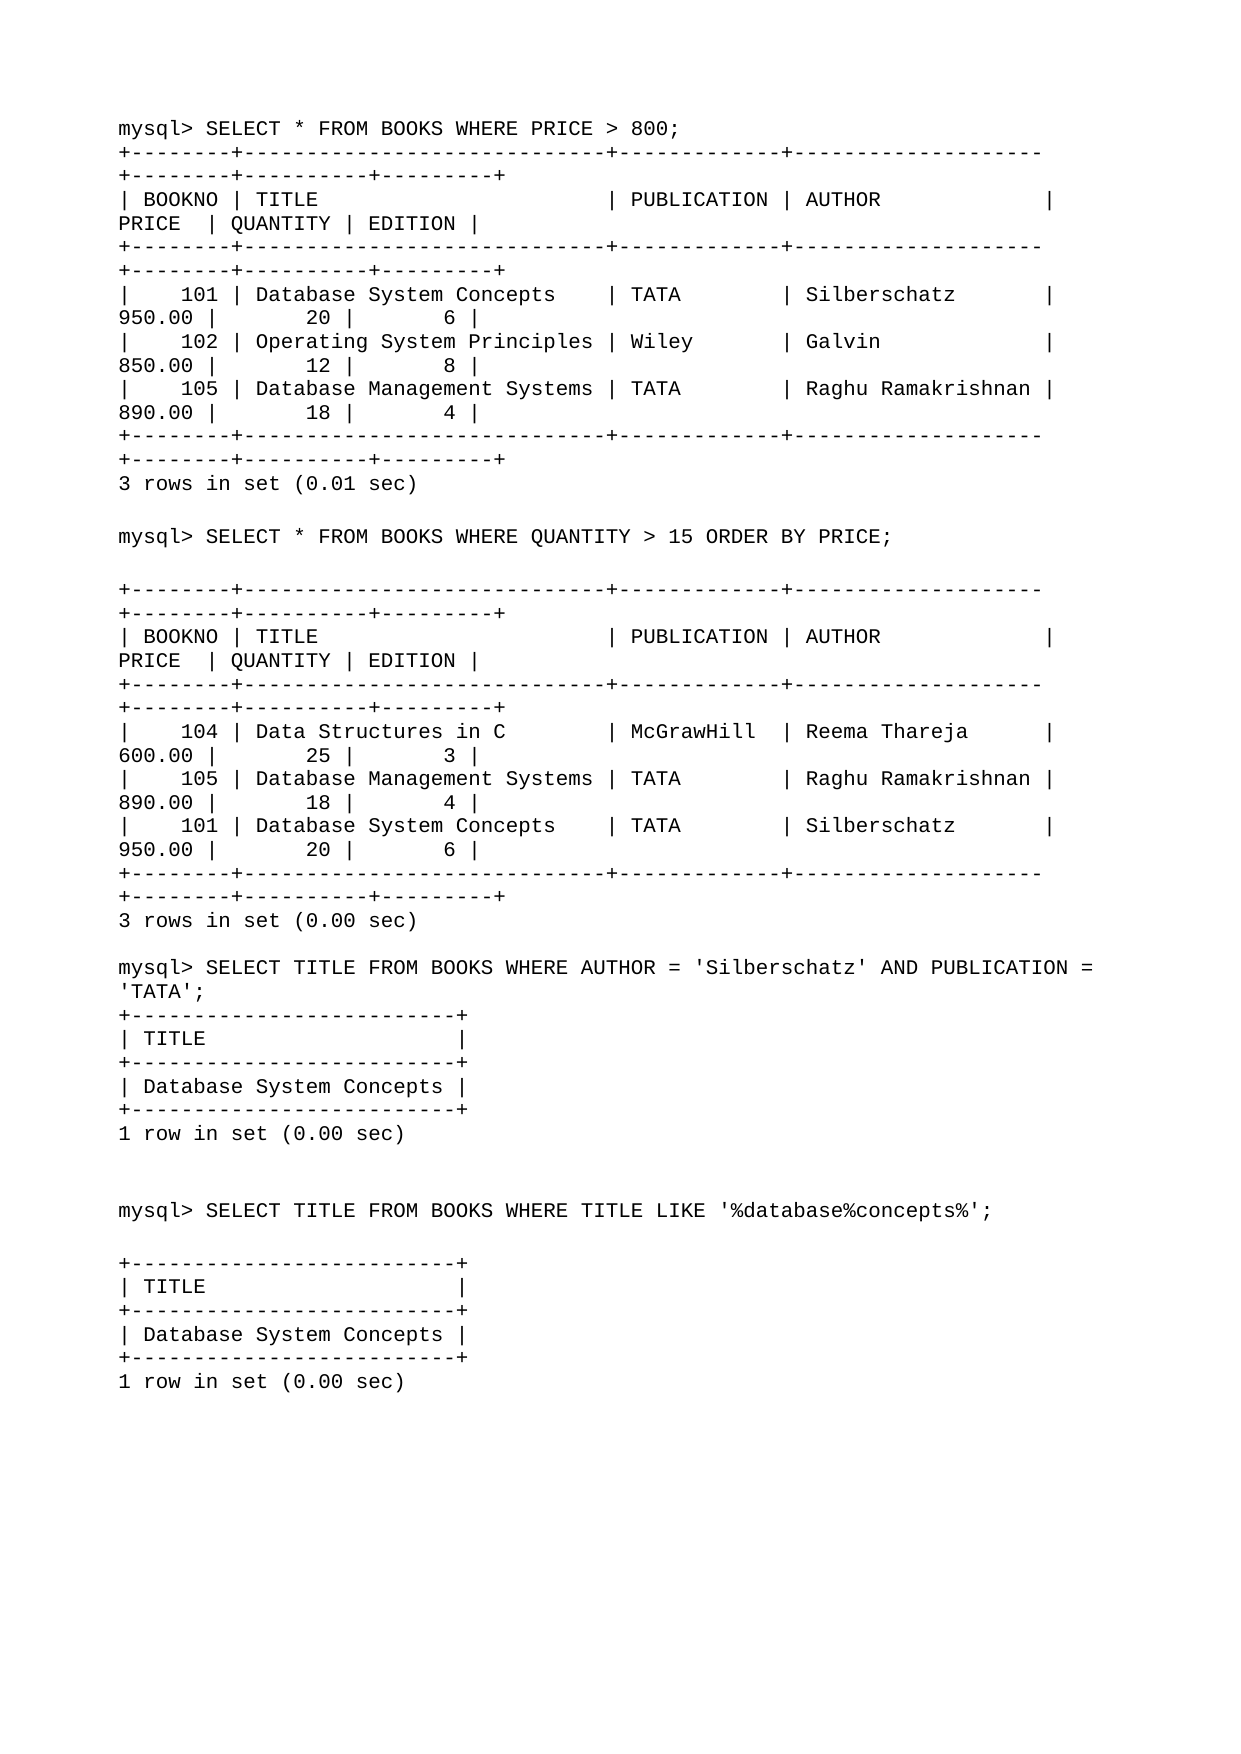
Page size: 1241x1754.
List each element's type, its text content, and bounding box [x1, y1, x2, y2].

text | 105 | Database Management Systems | TATA | Raghu Ramakrishnan | 890.00 | 18 | 4 | [118, 768, 1122, 816]
text +--------------------------+ [118, 1347, 1122, 1371]
text +--------------------------+ [118, 1099, 1122, 1123]
text +--------+-----------------------------+-------------+--------------------+--------+----------+---------+ [118, 236, 1122, 284]
text | TITLE | [118, 1276, 1122, 1300]
text | 102 | Operating System Principles | Wiley | Galvin | 850.00 | 12 | 8 | [118, 331, 1122, 378]
text mysql> SELECT * FROM BOOKS WHERE PRICE > 800; [118, 118, 1122, 142]
text | 105 | Database Management Systems | TATA | Raghu Ramakrishnan | 890.00 | 18 | 4 | [118, 378, 1122, 426]
text | Database System Concepts | [118, 1076, 1122, 1099]
text mysql> SELECT TITLE FROM BOOKS WHERE AUTHOR = 'Silberschatz' AND PUBLICATION = 'TATA'; [118, 957, 1122, 1005]
text +--------------------------+ [118, 1052, 1122, 1076]
text | BOOKNO | TITLE | PUBLICATION | AUTHOR | PRICE | QUANTITY | EDITION | [118, 189, 1122, 236]
text mysql> SELECT TITLE FROM BOOKS WHERE TITLE LIKE '%database%concepts%'; [118, 1200, 1122, 1223]
text +--------+-----------------------------+-------------+--------------------+--------+----------+---------+ [118, 142, 1122, 189]
text +--------------------------+ [118, 1005, 1122, 1028]
text +--------+-----------------------------+-------------+--------------------+--------+----------+---------+ [118, 863, 1122, 910]
text 1 row in set (0.00 sec) [118, 1123, 1122, 1147]
text | TITLE | [118, 1028, 1122, 1052]
text +--------------------------+ [118, 1300, 1122, 1324]
text 3 rows in set (0.00 sec) [118, 910, 1122, 934]
text | 101 | Database System Concepts | TATA | Silberschatz | 950.00 | 20 | 6 | [118, 284, 1122, 331]
text mysql> SELECT * FROM BOOKS WHERE QUANTITY > 15 ORDER BY PRICE; [118, 526, 1122, 549]
text 3 rows in set (0.01 sec) [118, 473, 1122, 496]
text | BOOKNO | TITLE | PUBLICATION | AUTHOR | PRICE | QUANTITY | EDITION | [118, 626, 1122, 674]
text +--------+-----------------------------+-------------+--------------------+--------+----------+---------+ [118, 579, 1122, 626]
text +--------+-----------------------------+-------------+--------------------+--------+----------+---------+ [118, 674, 1122, 721]
text 1 row in set (0.00 sec) [118, 1371, 1122, 1395]
text | 104 | Data Structures in C | McGrawHill | Reema Thareja | 600.00 | 25 | 3 | [118, 721, 1122, 768]
text +--------+-----------------------------+-------------+--------------------+--------+----------+---------+ [118, 426, 1122, 473]
text | 101 | Database System Concepts | TATA | Silberschatz | 950.00 | 20 | 6 | [118, 816, 1122, 863]
text | Database System Concepts | [118, 1324, 1122, 1347]
text +--------------------------+ [118, 1253, 1122, 1276]
